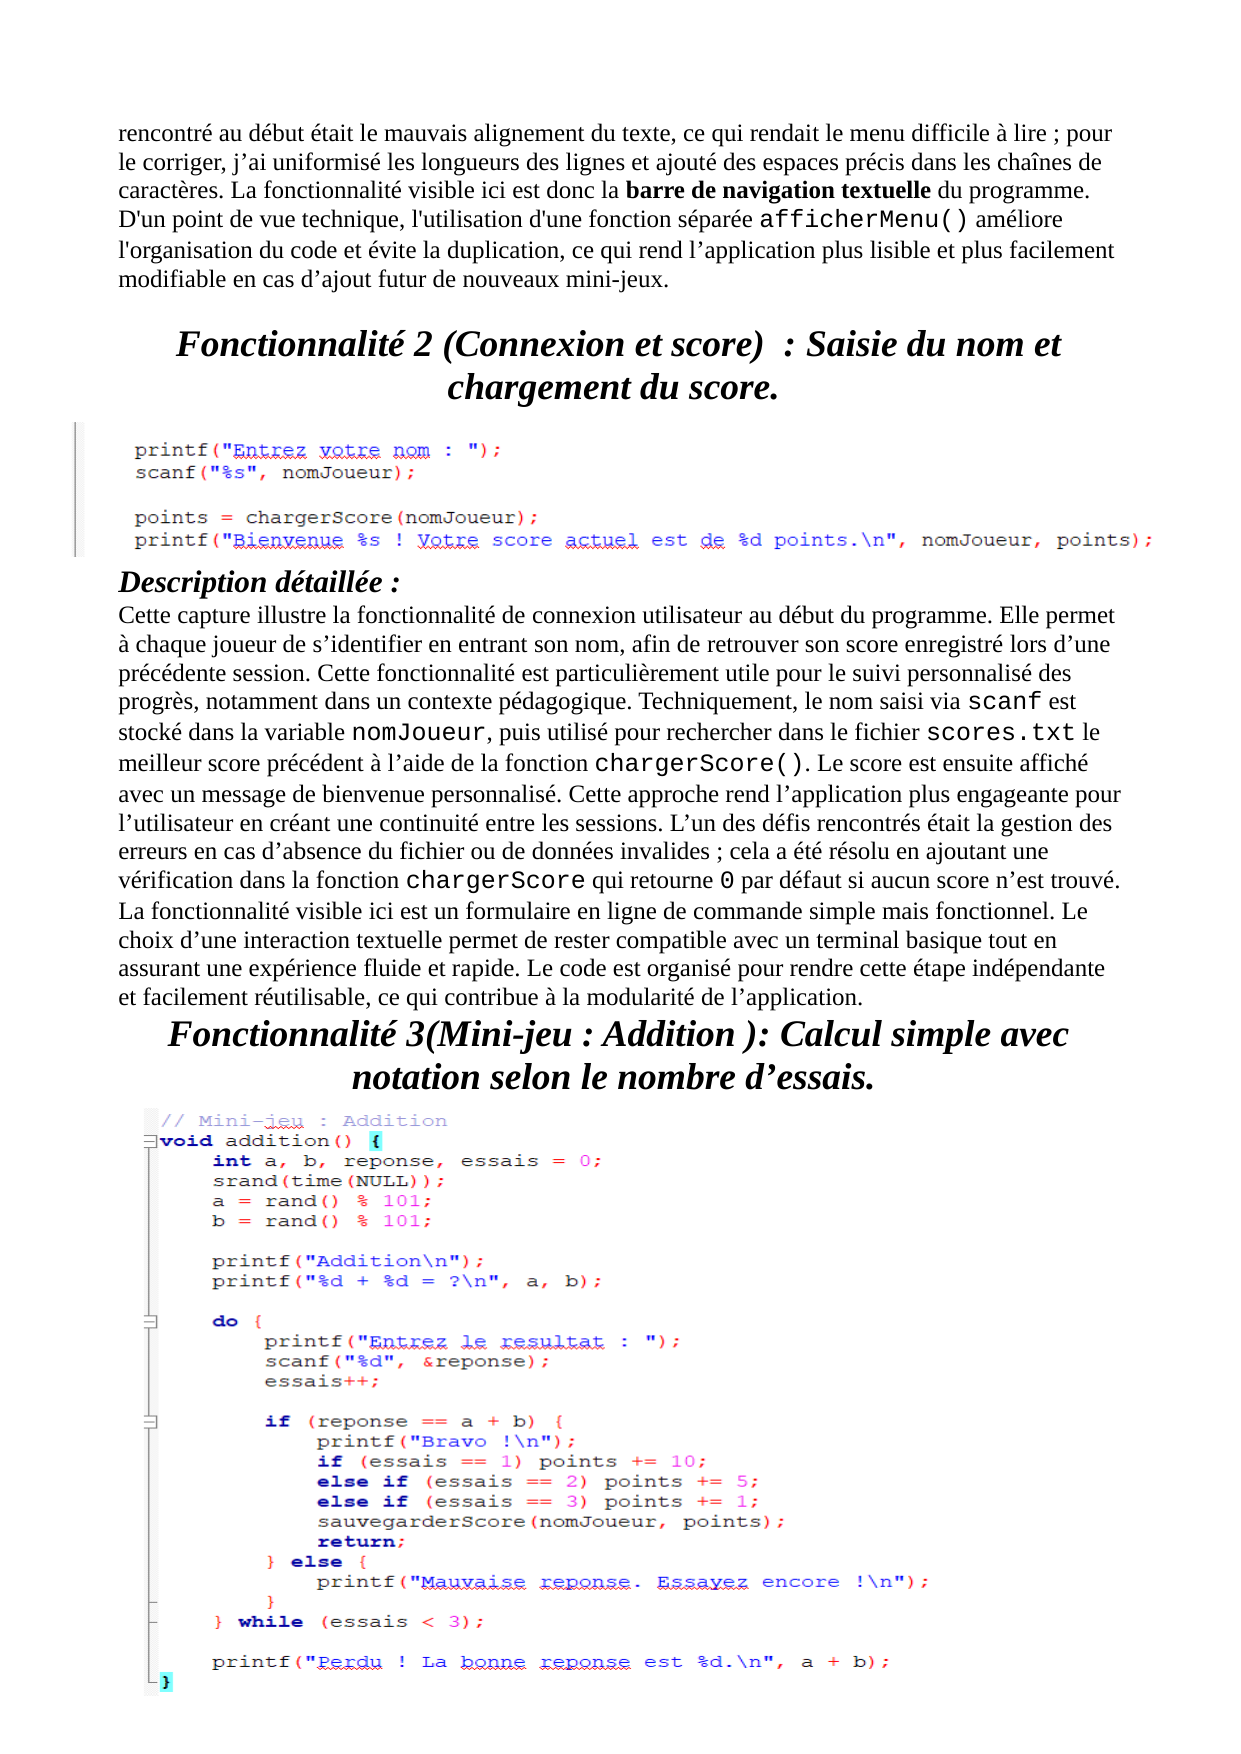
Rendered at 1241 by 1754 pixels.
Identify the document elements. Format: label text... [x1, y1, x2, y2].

text Cette capture illustre la fonctionnalité de connexion utilisateur au début du programme. Elle permet à chaque joueur de s’identifier en entrant son nom, afin de retrouver son score enregistré lors d’une précédente session. Cette fonctionnalité est particulièrement utile pour le suivi personnalisé des progrès, notamment dans un contexte pédagogique. Techniquement, le nom saisi via scanf est stocké dans la variable nomJoueur, puis utilisé pour rechercher dans le fichier scores.txt le meilleur score précédent à l’aide de la fonction chargerScore(). Le score est ensuite affiché avec un message de bienvenue personnalisé. Cette approche rend l’application plus engageante pour l’utilisateur en créant une continuité entre les sessions. L’un des défis rencontrés était la gestion des erreurs en cas d’absence du fichier ou de données invalides ; cela a été résolu en ajoutant une vérification dans la fonction chargerScore qui retourne 0 par défaut si aucun score n’est trouvé. La fonctionnalité visible ici est un formulaire en ligne de commande simple mais fonctionnel. Le choix d’une interaction textuelle permet de rester compatible avec un terminal basique tout en assurant une expérience fluide et rapide. Le code est organisé pour rendre cette étape indépendante et facilement réutilisable, ce qui contribue à la modularité de l’application. [118, 600, 1122, 1011]
picture [143, 1108, 1004, 1696]
text [118, 408, 1122, 422]
text Fonctionnalité 2 (Connexion et score) : Saisie du nom et chargement du score. [118, 321, 1122, 408]
text Description détaillée : [118, 557, 1122, 600]
text Fonctionnalité 3(Mini-jeu : Addition ): Calcul simple avec notation selon le nombre d’essais. [118, 1011, 1122, 1097]
text rencontré au début était le mauvais alignement du texte, ce qui rendait le menu difficile à lire ; pour le corriger, j’ai uniformisé les longueurs des lignes et ajouté des espaces précis dans les chaînes de caractères. La fonctionnalité visible ici est donc la barre de navigation textuelle du programme. D'un point de vue technique, l'utilisation d'une fonction séparée afficherMenu() améliore l'organisation du code et évite la duplication, ce qui rend l’application plus lisible et plus facilement modifiable en cas d’ajout futur de nouveaux mini-jeux. [118, 118, 1122, 293]
picture [71, 422, 1169, 557]
